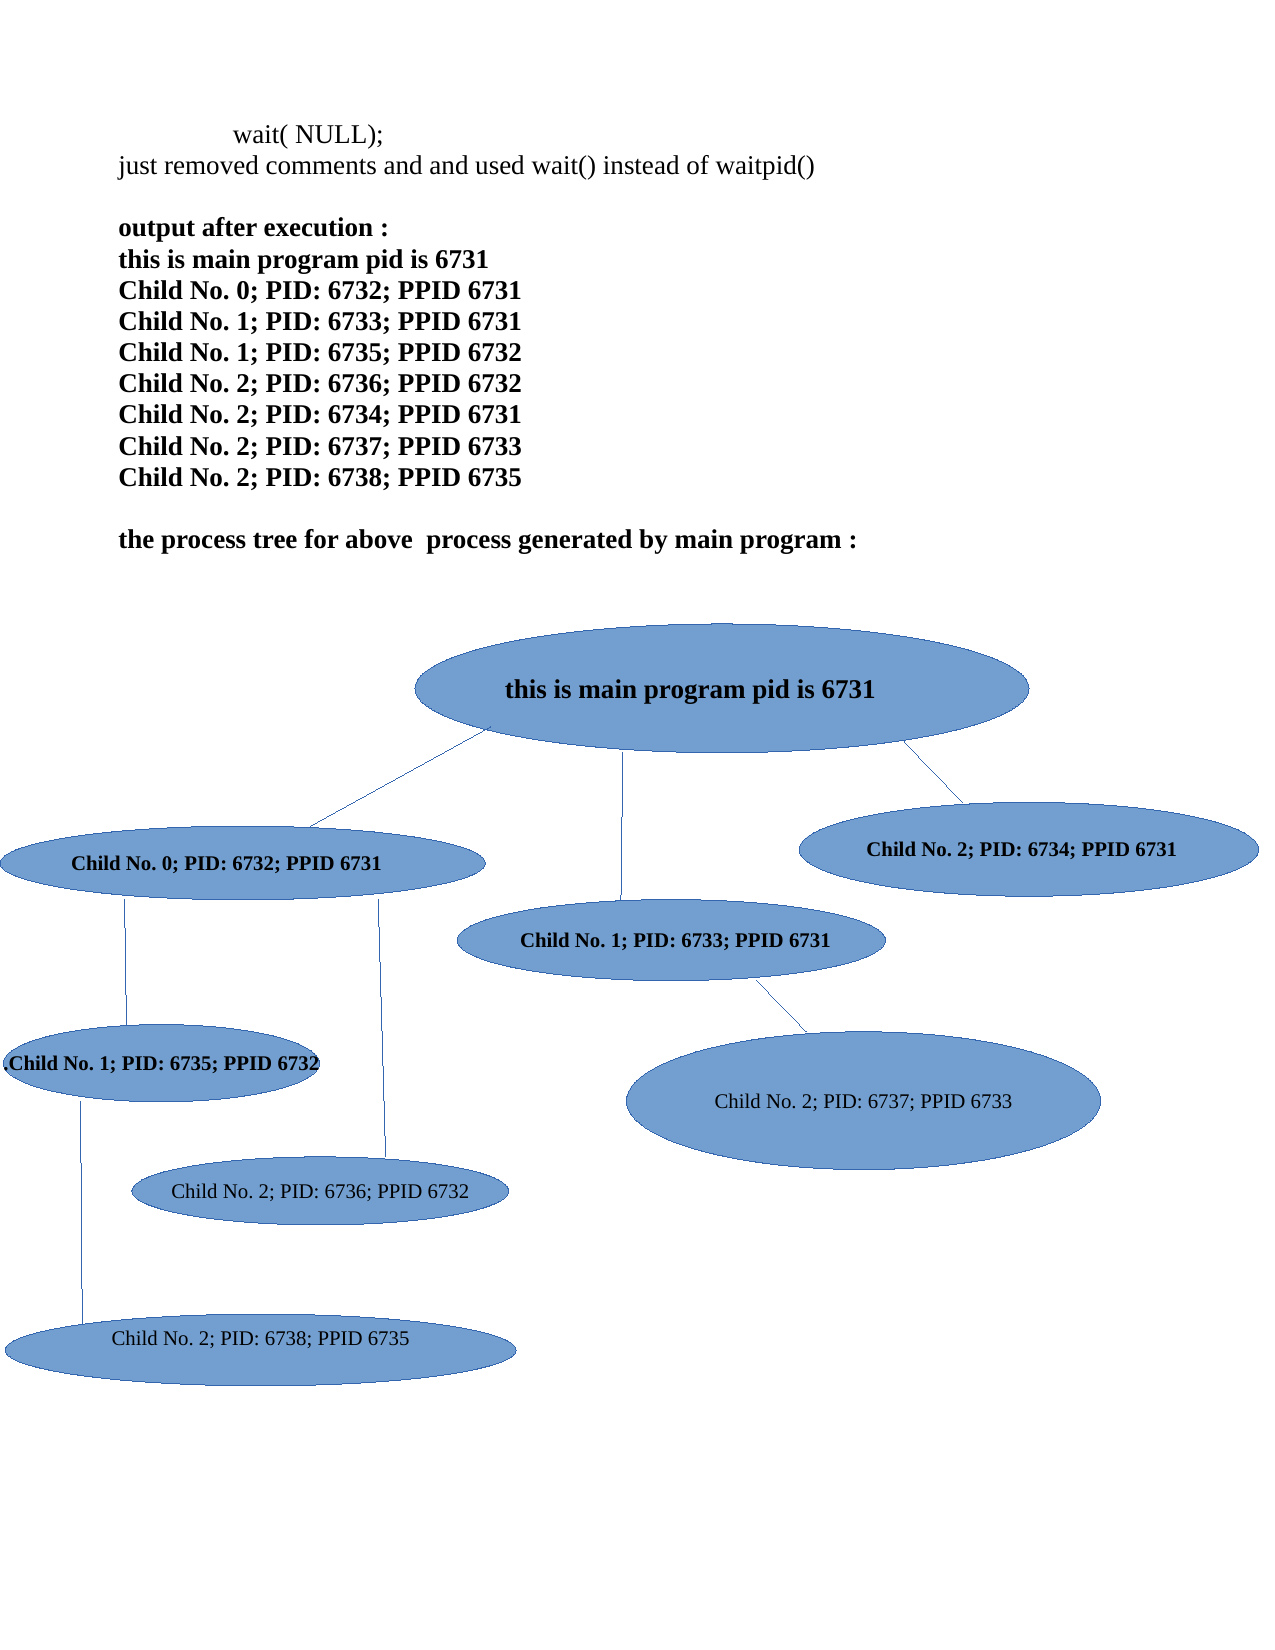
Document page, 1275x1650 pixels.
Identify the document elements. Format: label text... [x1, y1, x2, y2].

text Child No. 2; PID: 6737; PPID 6733 [118, 429, 1157, 461]
text wait( NULL); [118, 118, 1157, 149]
text Child No. 1; PID: 6733; PPID 6731 [118, 305, 1157, 336]
text Child No. 2; PID: 6736; PPID 6732 [118, 367, 1157, 398]
text Child No. 1; PID: 6735; PPID 6732 [118, 336, 1157, 367]
text Child No. 2; PID: 6734; PPID 6731 [118, 398, 1157, 429]
text just removed comments and and used wait() instead of waitpid() [118, 149, 1157, 180]
text Child No. 2; PID: 6738; PPID 6735 [118, 461, 1157, 492]
text output after execution : [118, 212, 1157, 243]
text this is main program pid is 6731 [118, 243, 1157, 274]
text Child No. 0; PID: 6732; PPID 6731 [118, 274, 1157, 305]
text the process tree for above process generated by main program : [118, 523, 1157, 554]
